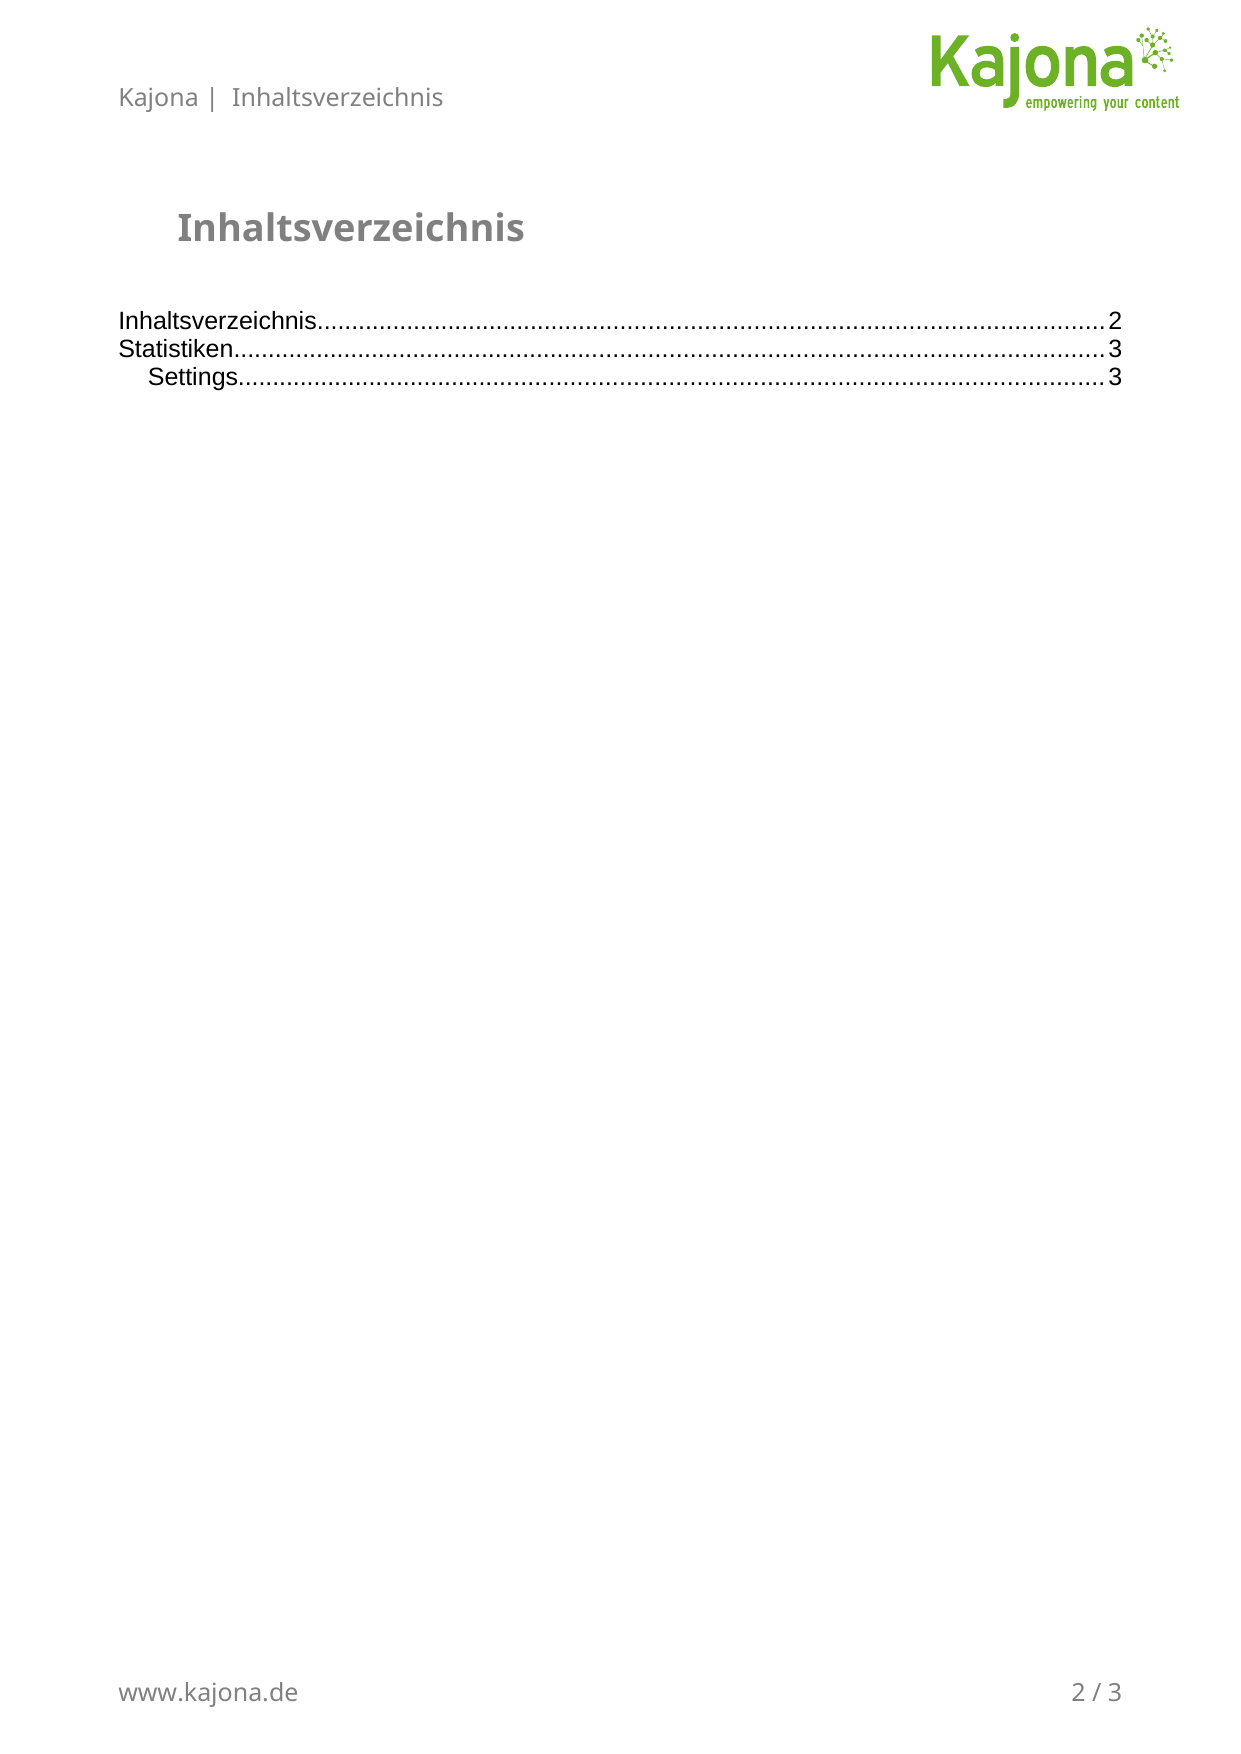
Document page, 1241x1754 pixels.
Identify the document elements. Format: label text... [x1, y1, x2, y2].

text Settings 3 [148, 363, 1122, 391]
subtitle Inhaltsverzeichnis [118, 201, 1122, 253]
text Inhaltsverzeichnis 2 [118, 307, 1122, 335]
text Statistiken 3 [118, 335, 1122, 363]
